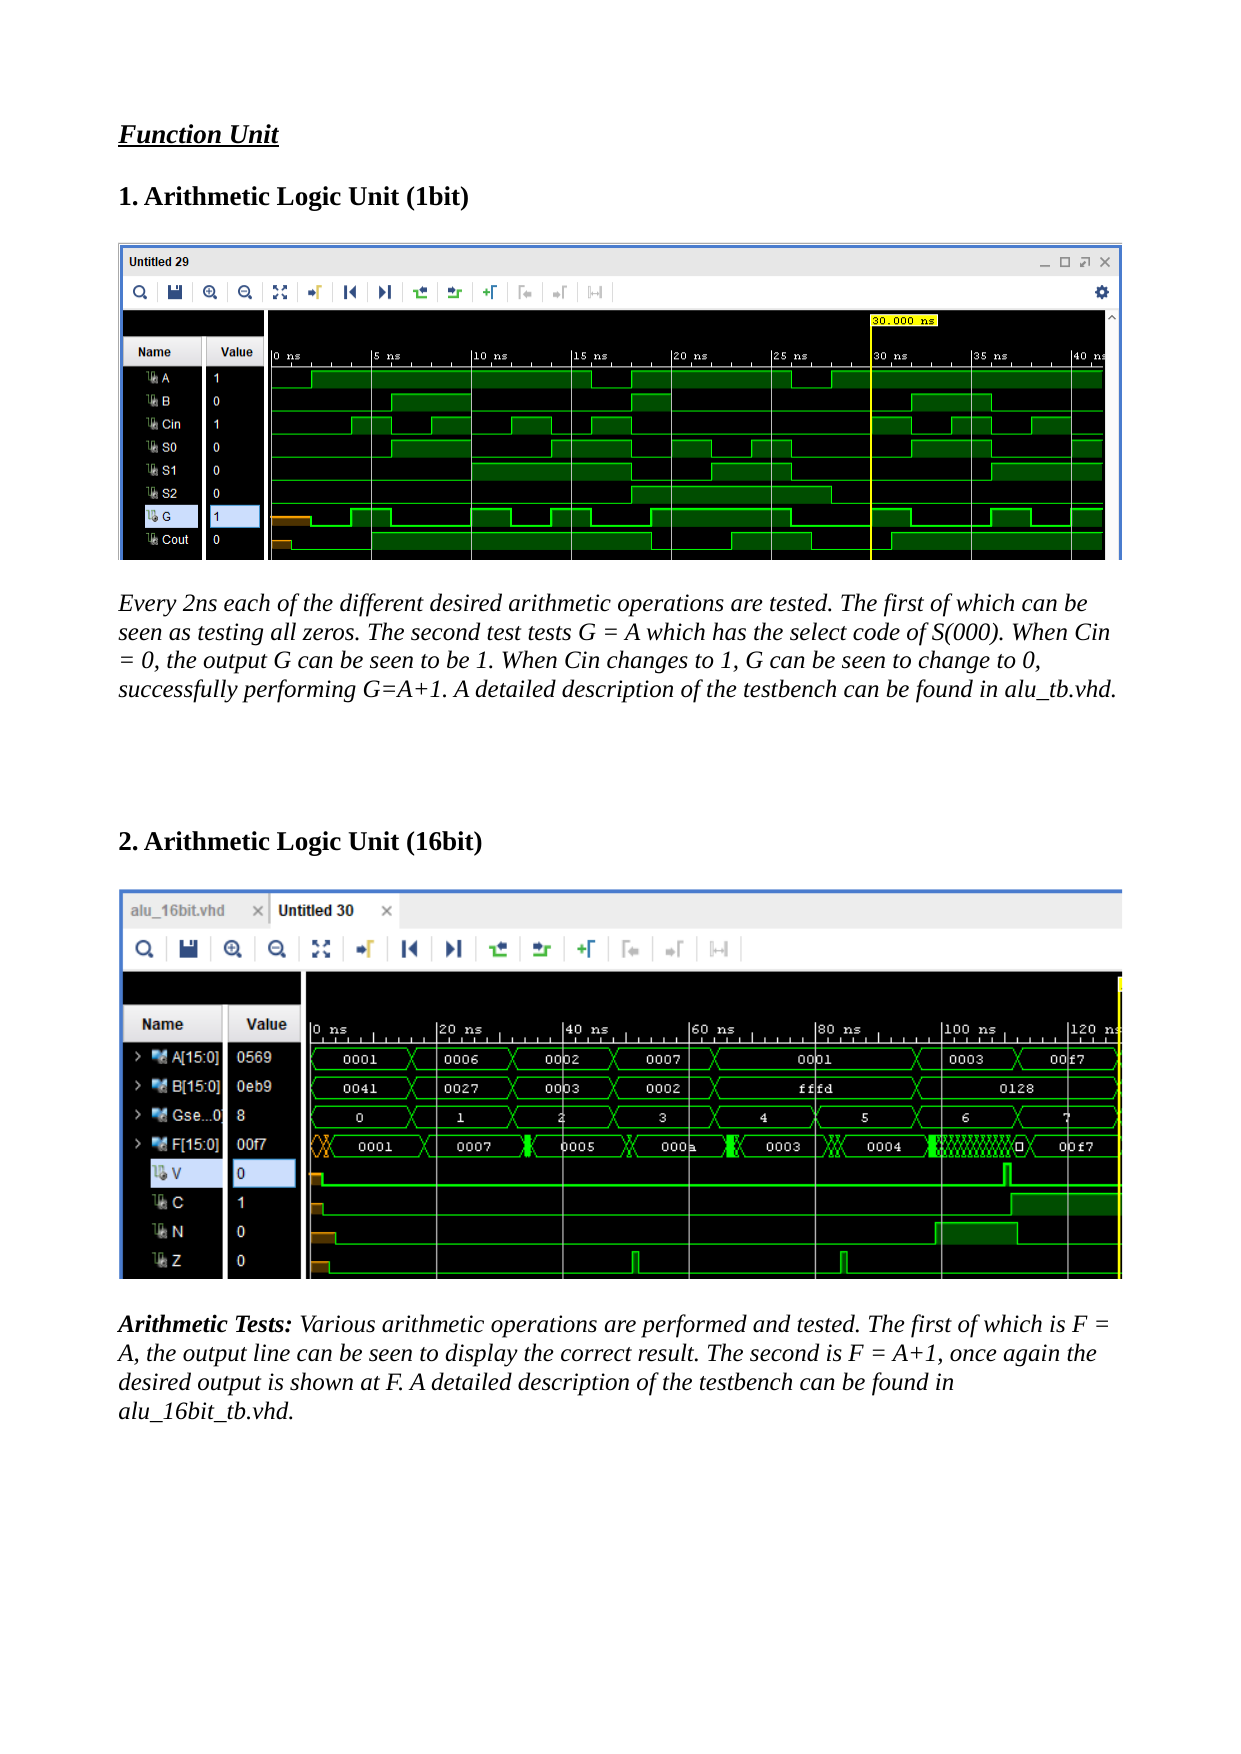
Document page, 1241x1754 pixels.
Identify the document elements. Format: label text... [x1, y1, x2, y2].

text 1. Arithmetic Logic Unit (1bit) [118, 180, 1122, 212]
text Every 2ns each of the different desired arithmetic operations are tested. The first of which can be seen as testing all zeros. The second test tests G = A which has the select code of S(000). When Cin = 0, the output G can be seen to be 1. When Cin changes to 1, G can be seen to change to 0, successfully performing G=A+1. A detailed description of the testbench can be found in alu_tb.vhd. [118, 588, 1122, 703]
text 2. Arithmetic Logic Unit (16bit) [118, 825, 1122, 856]
text Function Unit [118, 118, 1122, 149]
picture [118, 242, 1123, 560]
text Arithmetic Tests: Various arithmetic operations are performed and tested. The first of which is F = A, the output line can be seen to display the correct result. The second is F = A+1, once again the desired output is shown at F. A detailed description of the testbench can be found in alu_16bit_tb.vhd. [118, 1309, 1122, 1424]
picture [118, 887, 1123, 1279]
